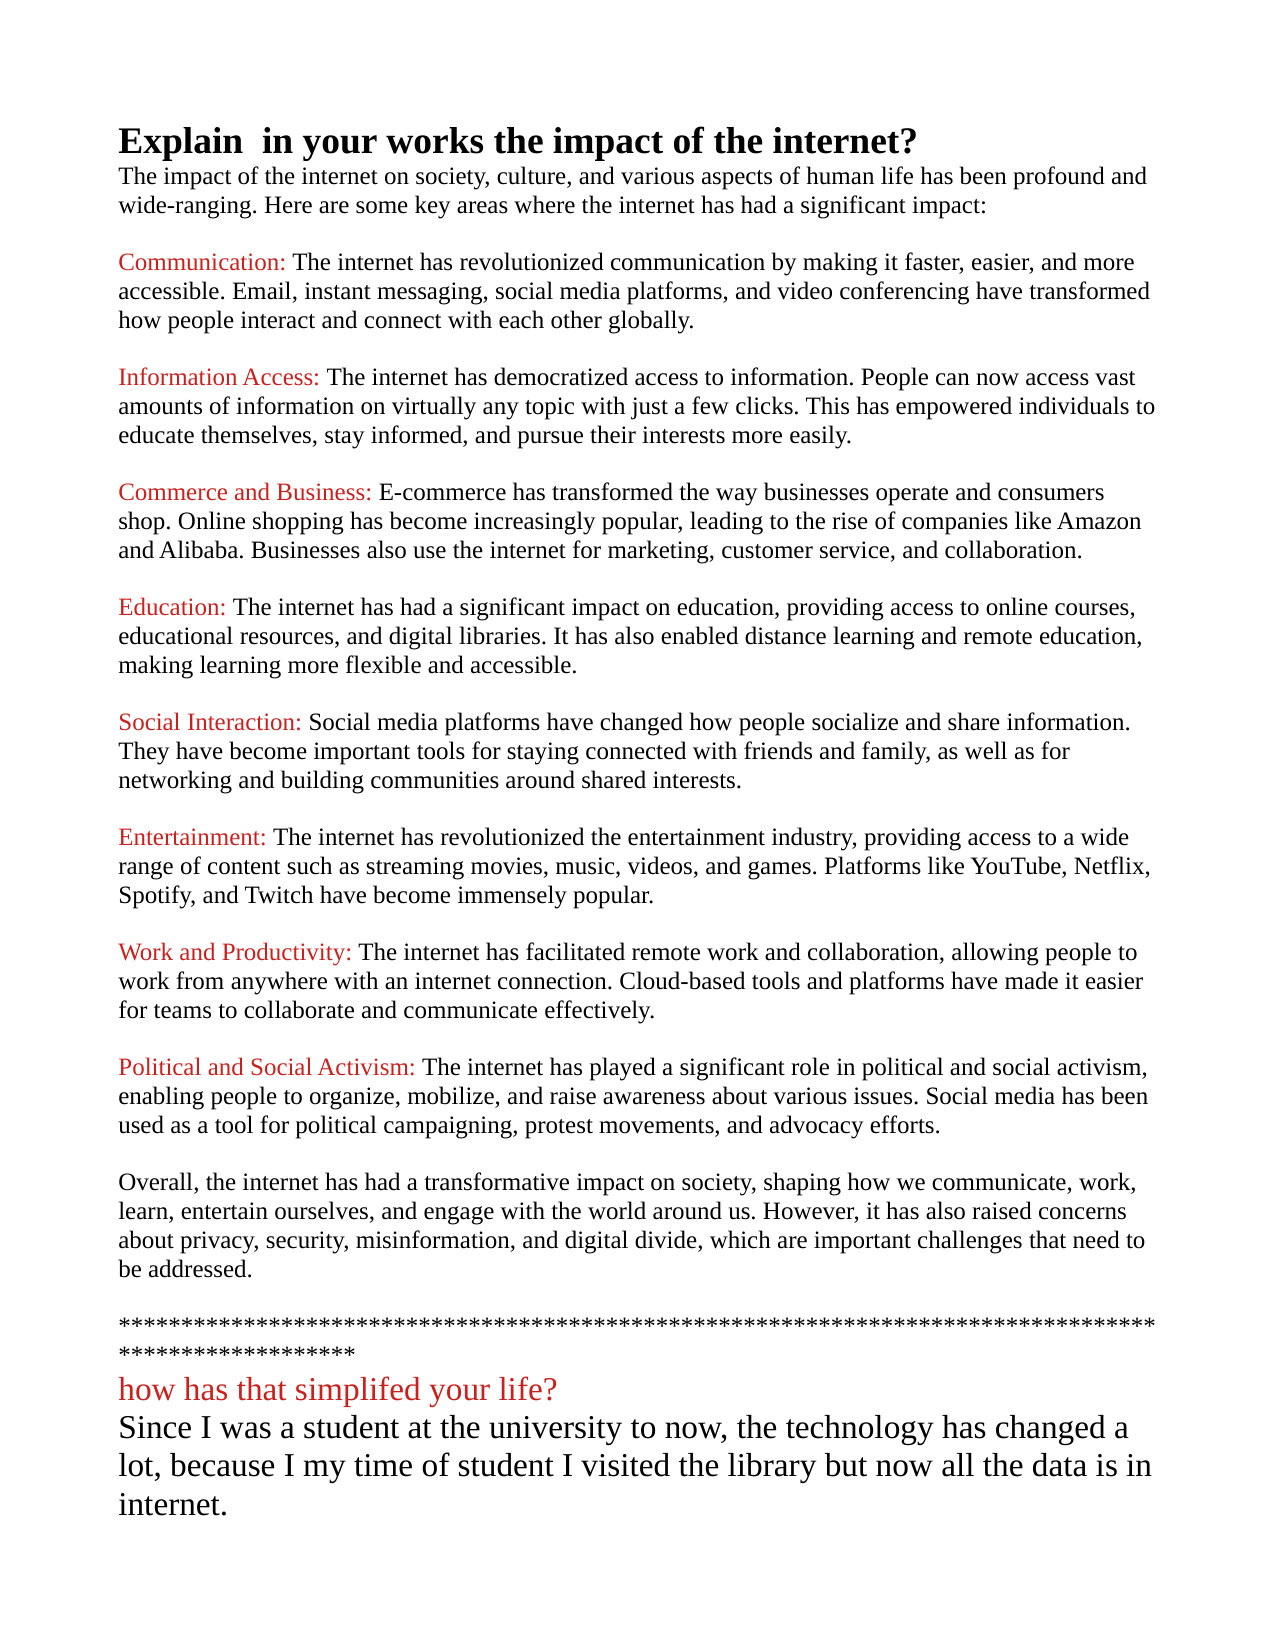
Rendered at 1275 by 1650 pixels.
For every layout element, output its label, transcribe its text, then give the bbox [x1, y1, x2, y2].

text Overall, the internet has had a transformative impact on society, shaping how we communicate, work, learn, entertain ourselves, and engage with the world around us. However, it has also raised concerns about privacy, security, misinformation, and digital divide, which are important challenges that need to be addressed. [118, 1167, 1157, 1282]
text Explain in your works the impact of the internet? [118, 118, 1157, 161]
text Communication: The internet has revolutionized communication by making it faster, easier, and more accessible. Email, instant messaging, social media platforms, and video conferencing have transformed how people interact and connect with each other globally. [118, 247, 1157, 334]
text Social Interaction: Social media platforms have changed how people socialize and share information. They have become important tools for staying connected with friends and family, as well as for networking and building communities around shared interests. [118, 707, 1157, 794]
text Commerce and Business: E-commerce has transformed the way businesses operate and consumers shop. Online shopping has become increasingly popular, leading to the rise of companies like Amazon and Alibaba. Businesses also use the internet for marketing, customer service, and collaboration. [118, 477, 1157, 564]
text Information Access: The internet has democratized access to information. People can now access vast amounts of information on virtually any topic with just a few clicks. This has empowered individuals to educate themselves, stay informed, and pursue their interests more easily. [118, 362, 1157, 449]
text Political and Social Activism: The internet has played a significant role in political and social activism, enabling people to organize, mobilize, and raise awareness about various issues. Social media has been used as a tool for political campaigning, protest movements, and advocacy efforts. [118, 1052, 1157, 1139]
text ****************************************************************************************************** [118, 1311, 1157, 1369]
text Since I was a student at the university to now, the technology has changed a lot, because I my time of student I visited the library but now all the data is in internet. [118, 1407, 1157, 1522]
text Work and Productivity: The internet has facilitated remote work and collaboration, allowing people to work from anywhere with an internet connection. Cloud-based tools and platforms have made it easier for teams to collaborate and communicate effectively. [118, 937, 1157, 1024]
text The impact of the internet on society, culture, and various aspects of human life has been profound and wide-ranging. Here are some key areas where the internet has had a significant impact: [118, 161, 1157, 219]
text Education: The internet has had a significant impact on education, providing access to online courses, educational resources, and digital libraries. It has also enabled distance learning and remote education, making learning more flexible and accessible. [118, 592, 1157, 679]
text how has that simplifed your life? [118, 1369, 1157, 1407]
text Entertainment: The internet has revolutionized the entertainment industry, providing access to a wide range of content such as streaming movies, music, videos, and games. Platforms like YouTube, Netflix, Spotify, and Twitch have become immensely popular. [118, 822, 1157, 909]
